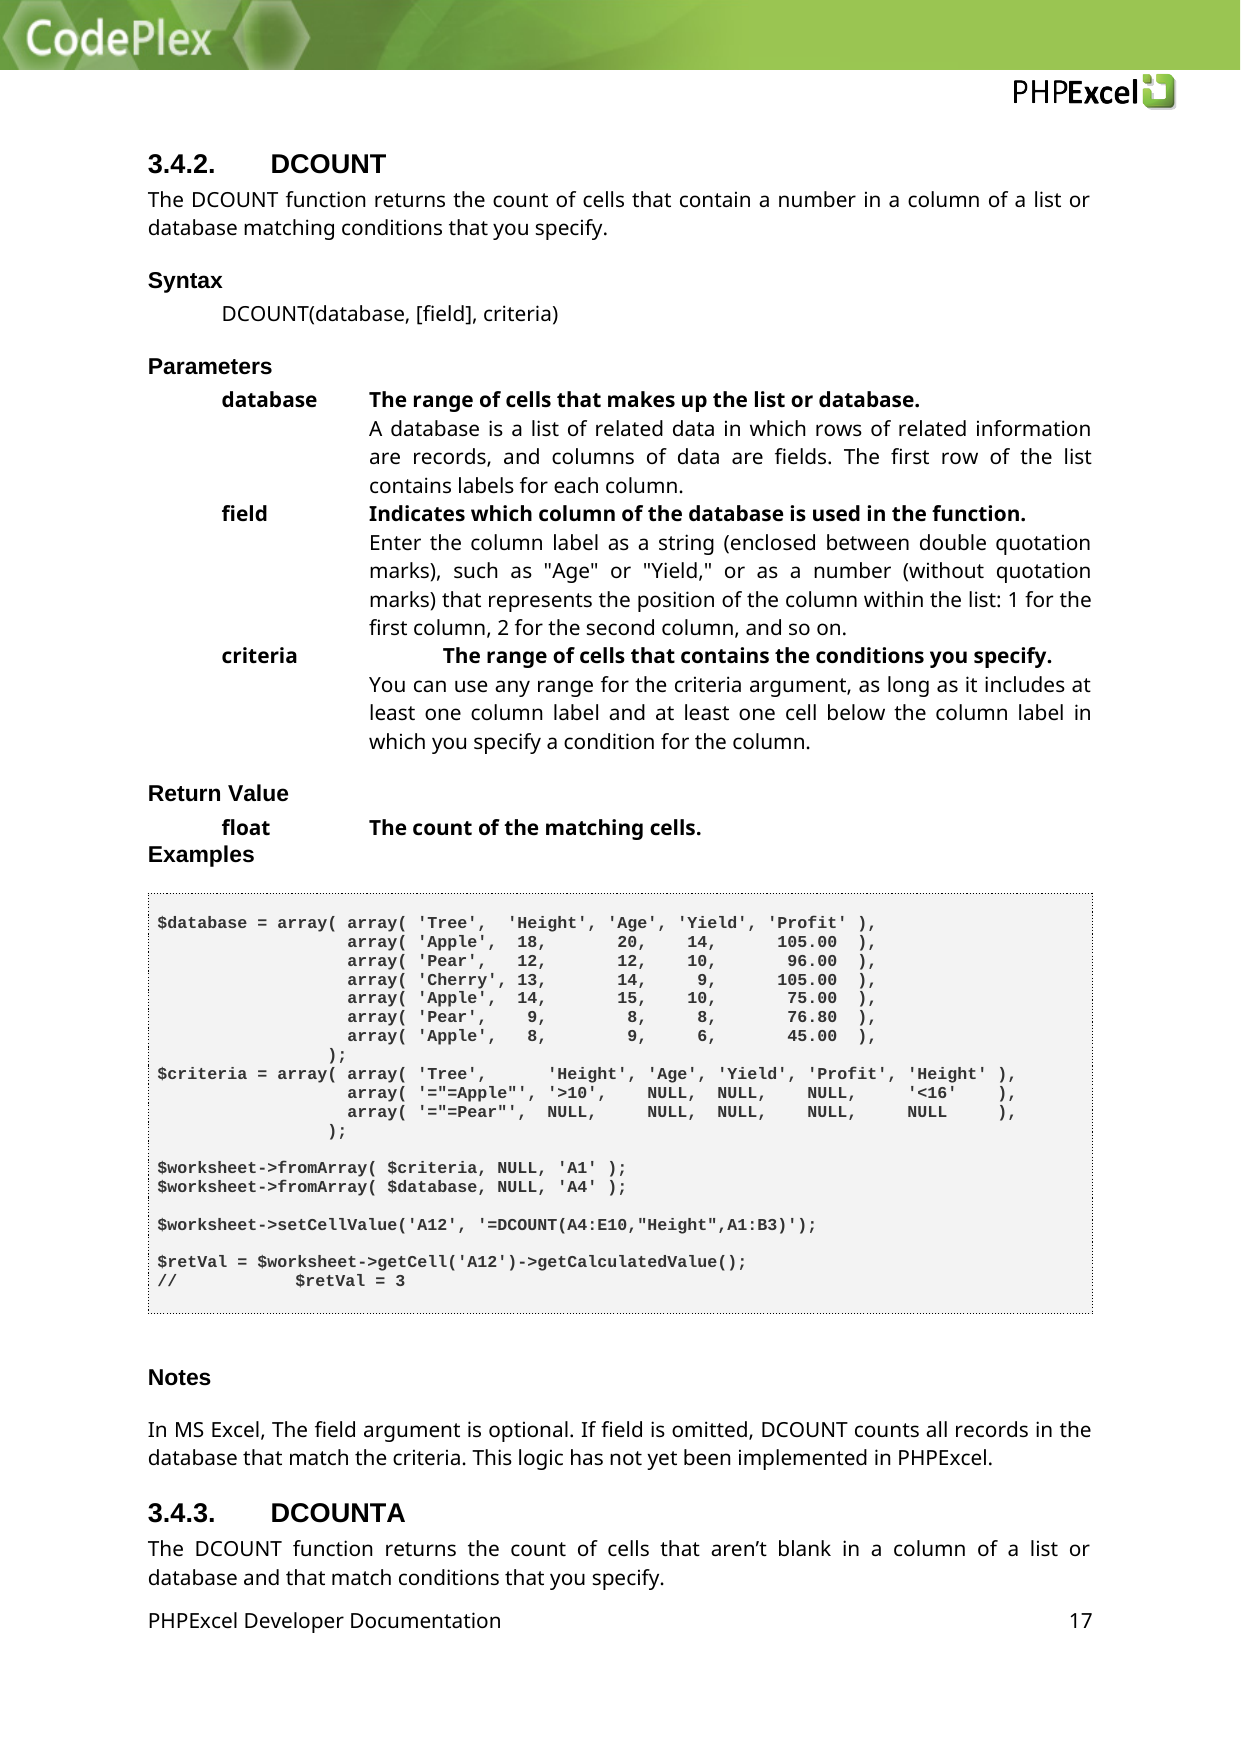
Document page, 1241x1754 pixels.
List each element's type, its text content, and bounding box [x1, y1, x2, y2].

text array( 'Apple', 8, 9, 6, 45.00 ), [148, 1025, 1093, 1043]
text The DCOUNT function returns the count of cells that aren’t blank in a column of a list or database and that match conditions that you specify. [148, 1534, 1093, 1591]
text Enter the column label as a string (enclosed between double quotation marks), such as "Age" or "Yield," or as a number (without quotation marks) that represents the position of the column within the list: 1 for the first column, 2 for the second column, and so on. [369, 528, 1093, 642]
text array( 'Apple', 18, 20, 14, 105.00 ), [148, 930, 1093, 949]
text A database is a list of related data in which rows of related information are records, and columns of data are fields. The first row of the list contains labels for each column. [369, 414, 1093, 499]
subtitle DCOUNTA [148, 1497, 1093, 1528]
subtitle DCOUNT [148, 148, 1093, 179]
text $database = array( array( 'Tree', 'Height', 'Age', 'Yield', 'Profit' ), [148, 912, 1093, 930]
text array( '="=Apple"', '>10', NULL, NULL, NULL, '<16' ), [148, 1081, 1093, 1100]
text array( 'Pear', 12, 12, 10, 96.00 ), [148, 949, 1093, 968]
text ); [148, 1119, 1093, 1138]
subtitle Parameters [148, 353, 1093, 379]
text float The count of the matching cells. [221, 813, 1093, 841]
text You can use any range for the criteria argument, as long as it includes at least one column label and at least one cell below the column label in which you specify a condition for the column. [369, 670, 1093, 755]
text array( 'Pear', 9, 8, 8, 76.80 ), [148, 1006, 1093, 1025]
subtitle Syntax [148, 267, 1093, 293]
text $retVal = $worksheet->getCell('A12')->getCalculatedValue(); [148, 1251, 1093, 1270]
text array( 'Apple', 14, 15, 10, 75.00 ), [148, 987, 1093, 1006]
text The DCOUNT function returns the count of cells that contain a number in a column of a list or database matching conditions that you specify. [148, 185, 1093, 242]
text database The range of cells that makes up the list or database. [221, 386, 1093, 414]
text $criteria = array( array( 'Tree', 'Height', 'Age', 'Yield', 'Profit', 'Height' ), [148, 1062, 1093, 1081]
text $worksheet->setCellValue('A12', '=DCOUNT(A4:E10,"Height",A1:B3)'); [148, 1213, 1093, 1232]
subtitle Notes [148, 1364, 1093, 1390]
text field Indicates which column of the database is used in the function. [221, 499, 1093, 528]
text In MS Excel, The field argument is optional. If field is omitted, DCOUNT counts all records in the database that match the criteria. This logic has not yet been implemented in PHPExcel. [148, 1415, 1093, 1472]
text $worksheet->fromArray( $database, NULL, 'A4' ); [148, 1176, 1093, 1194]
text // $retVal = 3 [148, 1270, 1093, 1289]
text ); [148, 1043, 1093, 1062]
text criteria The range of cells that contains the conditions you specify. [221, 642, 1093, 670]
text $worksheet->fromArray( $criteria, NULL, 'A1' ); [148, 1157, 1093, 1176]
text DCOUNT(database, [field], criteria) [221, 299, 1093, 328]
text array( 'Cherry', 13, 14, 9, 105.00 ), [148, 968, 1093, 987]
subtitle Return Value [148, 780, 1093, 807]
subtitle Examples [148, 841, 1093, 868]
text array( '="=Pear"', NULL, NULL, NULL, NULL, NULL ), [148, 1100, 1093, 1119]
